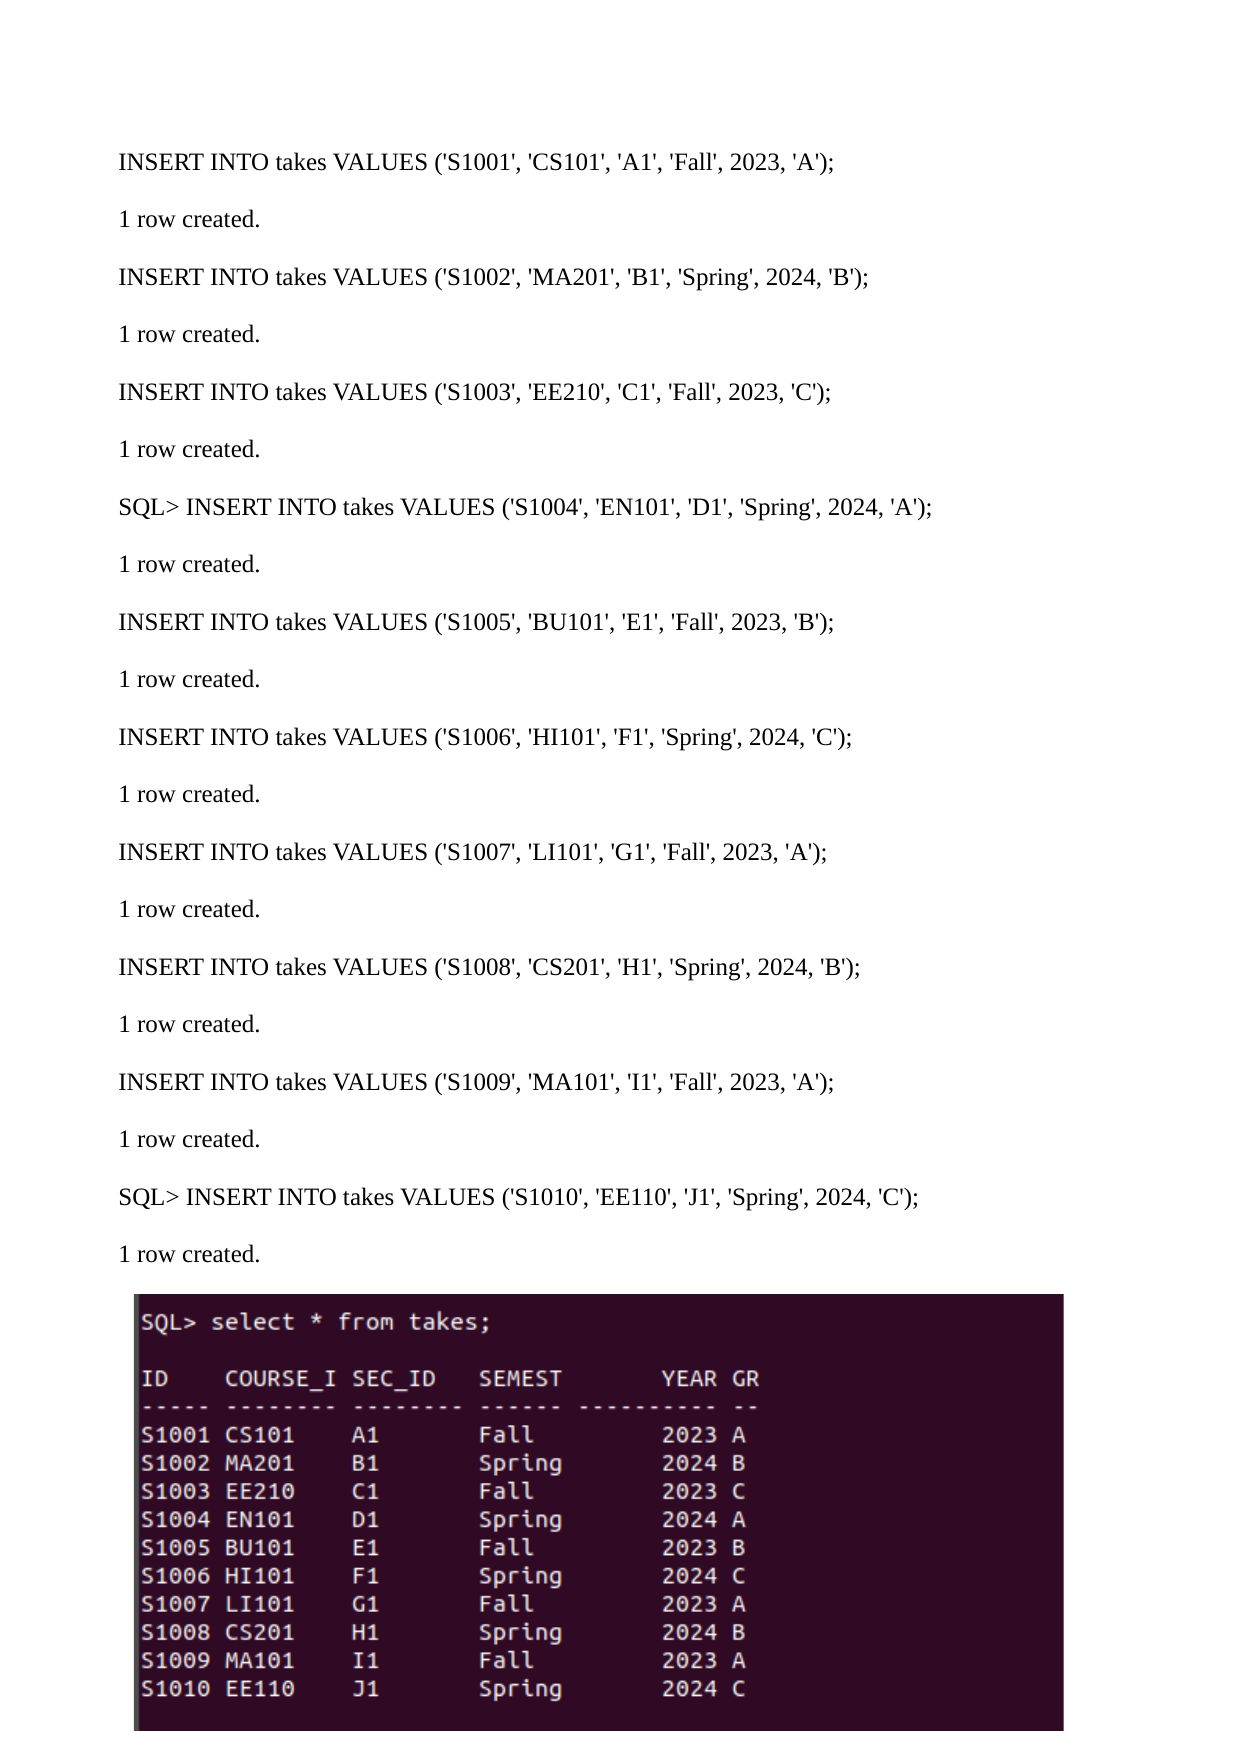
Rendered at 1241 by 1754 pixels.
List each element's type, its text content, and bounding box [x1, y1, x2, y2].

text INSERT INTO takes VALUES ('S1008', 'CS201', 'H1', 'Spring', 2024, 'B'); [118, 952, 1122, 981]
text INSERT INTO takes VALUES ('S1001', 'CS101', 'A1', 'Fall', 2023, 'A'); [118, 147, 1122, 176]
text 1 row created. [118, 1009, 1122, 1038]
text 1 row created. [118, 204, 1122, 233]
text INSERT INTO takes VALUES ('S1007', 'LI101', 'G1', 'Fall', 2023, 'A'); [118, 837, 1122, 866]
text INSERT INTO takes VALUES ('S1006', 'HI101', 'F1', 'Spring', 2024, 'C'); [118, 722, 1122, 751]
text SQL> INSERT INTO takes VALUES ('S1010', 'EE110', 'J1', 'Spring', 2024, 'C'); [118, 1182, 1122, 1211]
text INSERT INTO takes VALUES ('S1005', 'BU101', 'E1', 'Fall', 2023, 'B'); [118, 607, 1122, 636]
text 1 row created. [118, 894, 1122, 923]
text INSERT INTO takes VALUES ('S1009', 'MA101', 'I1', 'Fall', 2023, 'A'); [118, 1067, 1122, 1096]
text INSERT INTO takes VALUES ('S1002', 'MA201', 'B1', 'Spring', 2024, 'B'); [118, 262, 1122, 291]
text 1 row created. [118, 319, 1122, 348]
text 1 row created. [118, 549, 1122, 578]
picture [133, 1294, 1064, 1731]
text INSERT INTO takes VALUES ('S1003', 'EE210', 'C1', 'Fall', 2023, 'C'); [118, 377, 1122, 406]
text 1 row created. [118, 779, 1122, 808]
text 1 row created. [118, 664, 1122, 693]
text 1 row created. [118, 434, 1122, 463]
text 1 row created. [118, 1124, 1122, 1153]
text 1 row created. [118, 1239, 1122, 1268]
text SQL> INSERT INTO takes VALUES ('S1004', 'EN101', 'D1', 'Spring', 2024, 'A'); [118, 492, 1122, 521]
